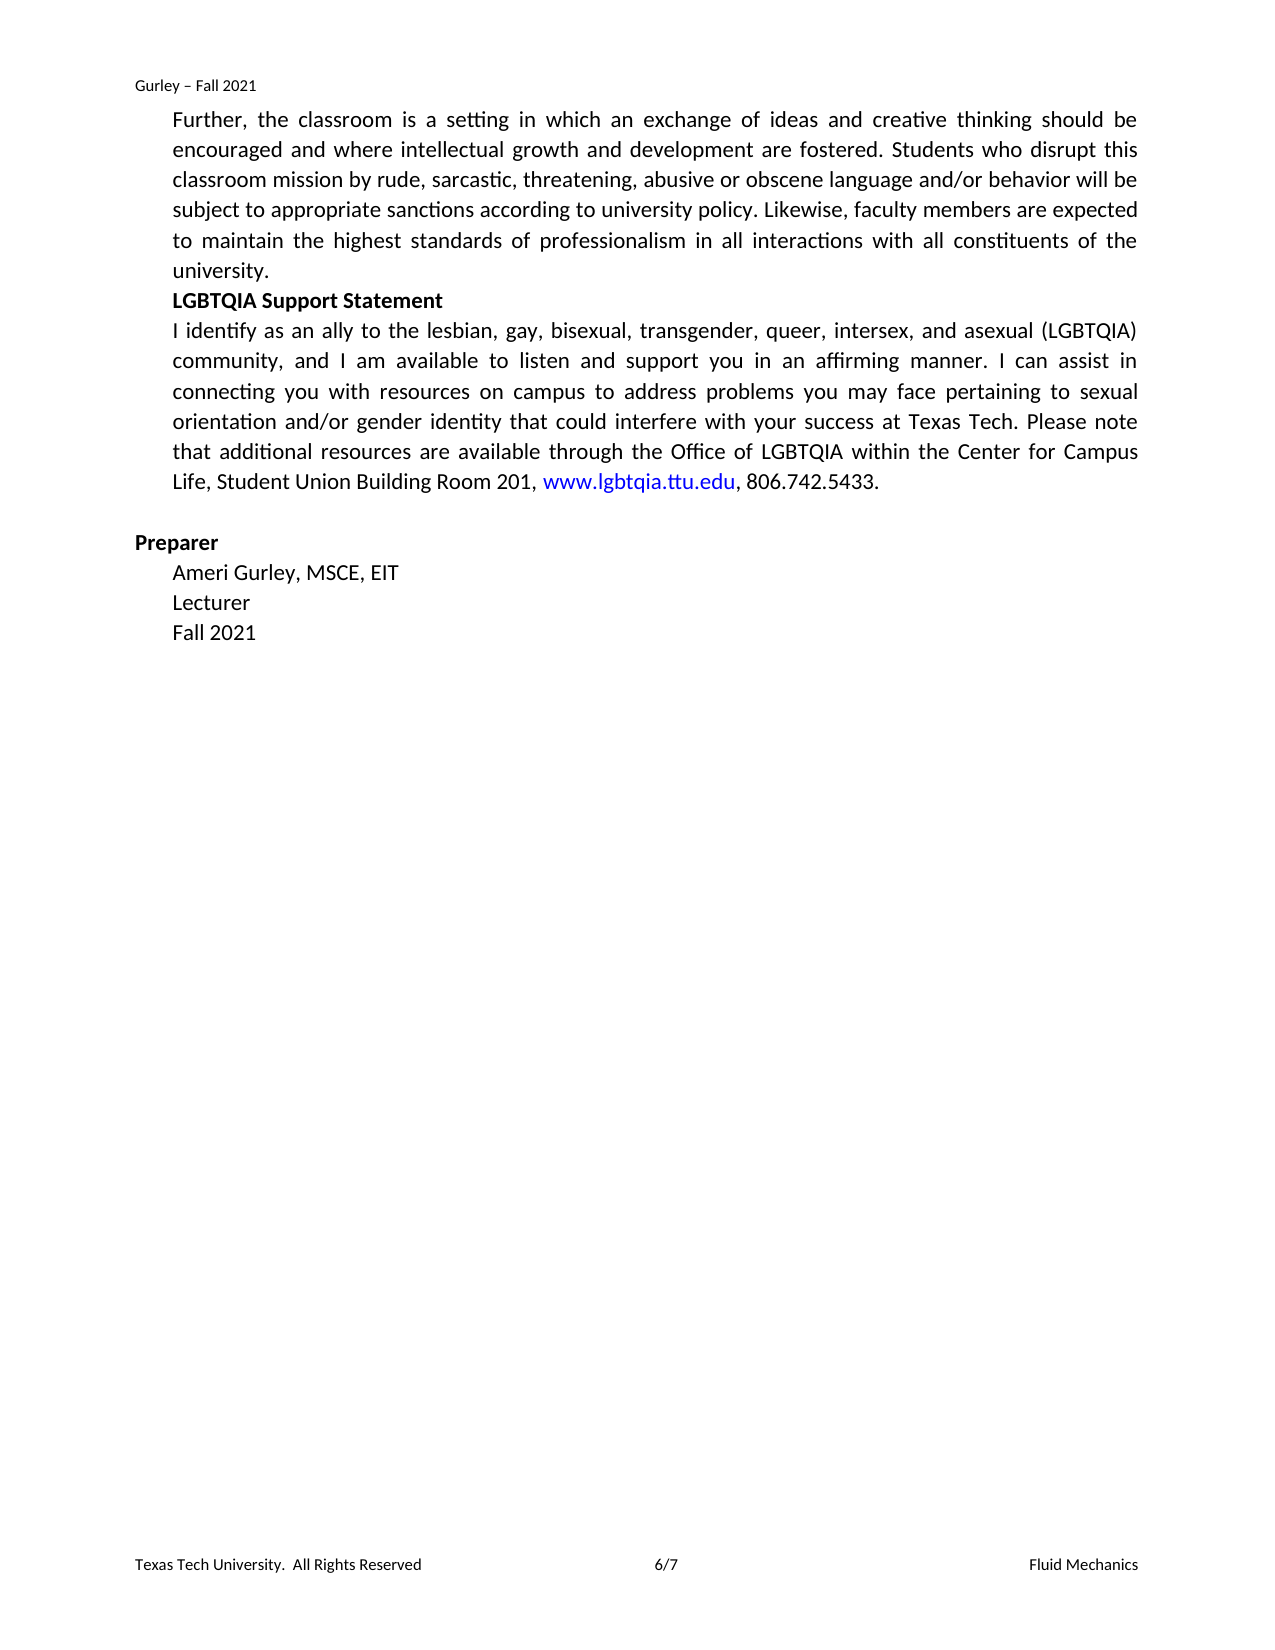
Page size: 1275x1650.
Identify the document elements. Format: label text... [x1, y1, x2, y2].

text Preparer [135, 528, 1140, 556]
text Fall 2021 [172, 618, 1140, 647]
text Lecturer [172, 588, 1140, 616]
text LGBTQIA Support Statement [172, 286, 1140, 314]
text Further, the classroom is a setting in which an exchange of ideas and creative thinking should be encouraged and where intellectual growth and development are fostered. Students who disrupt this classroom mission by rude, sarcastic, threatening, abusive or obscene language and/or behavior will be subject to appropriate sanctions according to university policy. Likewise, faculty members are expected to maintain the highest standards of professionalism in all interactions with all constituents of the university. [172, 105, 1140, 284]
text I identify as an ally to the lesbian, gay, bisexual, transgender, queer, intersex, and asexual (LGBTQIA) community, and I am available to listen and support you in an affirming manner. I can assist in connecting you with resources on campus to address problems you may face pertaining to sexual orientation and/or gender identity that could interfere with your success at Texas Tech. Please note that additional resources are available through the Office of LGBTQIA within the Center for Campus Life, Student Union Building Room 201, www.lgbtqia.ttu.edu, 806.742.5433. [172, 316, 1140, 496]
subtitle Ameri Gurley, MSCE, EIT [172, 558, 1140, 586]
